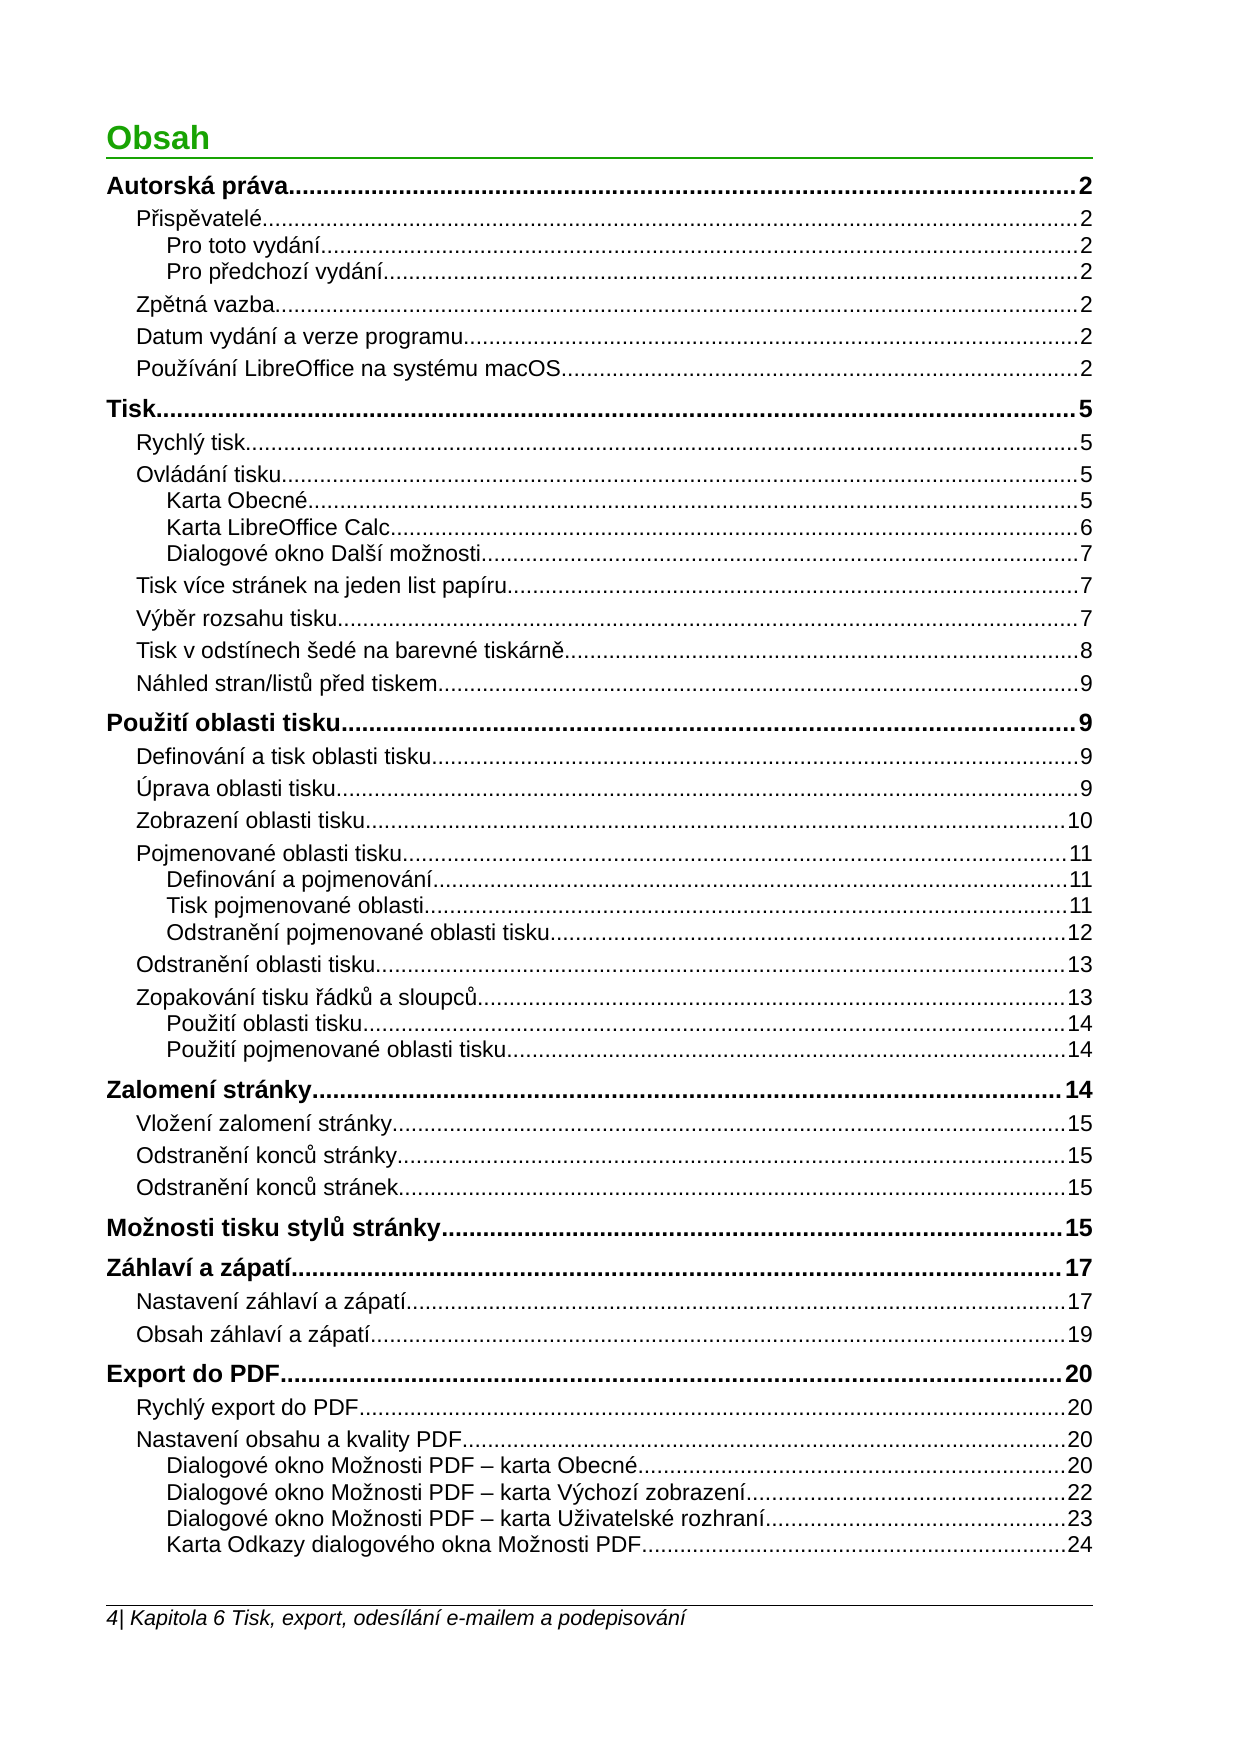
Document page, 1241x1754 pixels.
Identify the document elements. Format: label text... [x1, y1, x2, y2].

text Výběr rozsahu tisku 7 [136, 605, 1093, 631]
text Odstranění konců stránek 15 [136, 1174, 1093, 1201]
text Možnosti tisku stylů stránky 15 [106, 1213, 1093, 1241]
text Nastavení záhlaví a zápatí 17 [136, 1288, 1093, 1314]
text Odstranění pojmenované oblasti tisku 12 [166, 919, 1093, 945]
text Použití oblasti tisku 9 [106, 708, 1093, 737]
text Náhled stran/listů před tiskem 9 [136, 669, 1093, 696]
text Záhlaví a zápatí 17 [106, 1253, 1093, 1282]
text Pro předchozí vydání 2 [166, 258, 1093, 284]
text Ovládání tisku 5 [136, 461, 1093, 487]
text Přispěvatelé 2 [136, 205, 1093, 232]
text Zpětná vazba 2 [136, 291, 1093, 317]
text Dialogové okno Další možnosti 7 [166, 540, 1093, 566]
text Tisk 5 [106, 394, 1093, 422]
text Úprava oblasti tisku 9 [136, 775, 1093, 801]
text Datum vydání a verze programu 2 [136, 323, 1093, 349]
text Použití oblasti tisku 14 [166, 1010, 1093, 1036]
text Zalomení stránky 14 [106, 1075, 1093, 1103]
text Používání LibreOffice na systému macOS 2 [136, 355, 1093, 382]
text Použití pojmenované oblasti tisku 14 [166, 1036, 1093, 1063]
text Odstranění oblasti tisku 13 [136, 951, 1093, 978]
text Karta LibreOffice Calc 6 [166, 513, 1093, 540]
text Karta Obecné 5 [166, 487, 1093, 513]
text Rychlý tisk 5 [136, 428, 1093, 455]
text Export do PDF 20 [106, 1359, 1093, 1388]
text Zopakování tisku řádků a sloupců 13 [136, 984, 1093, 1010]
text Dialogové okno Možnosti PDF – karta Výchozí zobrazení 22 [166, 1479, 1093, 1505]
text Definování a pojmenování 11 [166, 866, 1093, 892]
text Tisk více stránek na jeden list papíru 7 [136, 572, 1093, 599]
text Odstranění konců stránky 15 [136, 1142, 1093, 1168]
text Pro toto vydání 2 [166, 232, 1093, 258]
text Dialogové okno Možnosti PDF – karta Uživatelské rozhraní 23 [166, 1505, 1093, 1531]
text Nastavení obsahu a kvality PDF 20 [136, 1426, 1093, 1452]
text Vložení zalomení stránky 15 [136, 1109, 1093, 1136]
text Tisk v odstínech šedé na barevné tiskárně 8 [136, 637, 1093, 663]
text Definování a tisk oblasti tisku 9 [136, 743, 1093, 769]
text Zobrazení oblasti tisku 10 [136, 807, 1093, 834]
text Rychlý export do PDF 20 [136, 1394, 1093, 1420]
text Autorská práva 2 [106, 171, 1093, 199]
text Tisk pojmenované oblasti 11 [166, 892, 1093, 919]
text Dialogové okno Možnosti PDF – karta Obecné 20 [166, 1452, 1093, 1479]
text Karta Odkazy dialogového okna Možnosti PDF 24 [166, 1531, 1093, 1558]
text Pojmenované oblasti tisku 11 [136, 840, 1093, 866]
subtitle Obsah [106, 118, 1093, 157]
text Obsah záhlaví a zápatí 19 [136, 1321, 1093, 1347]
